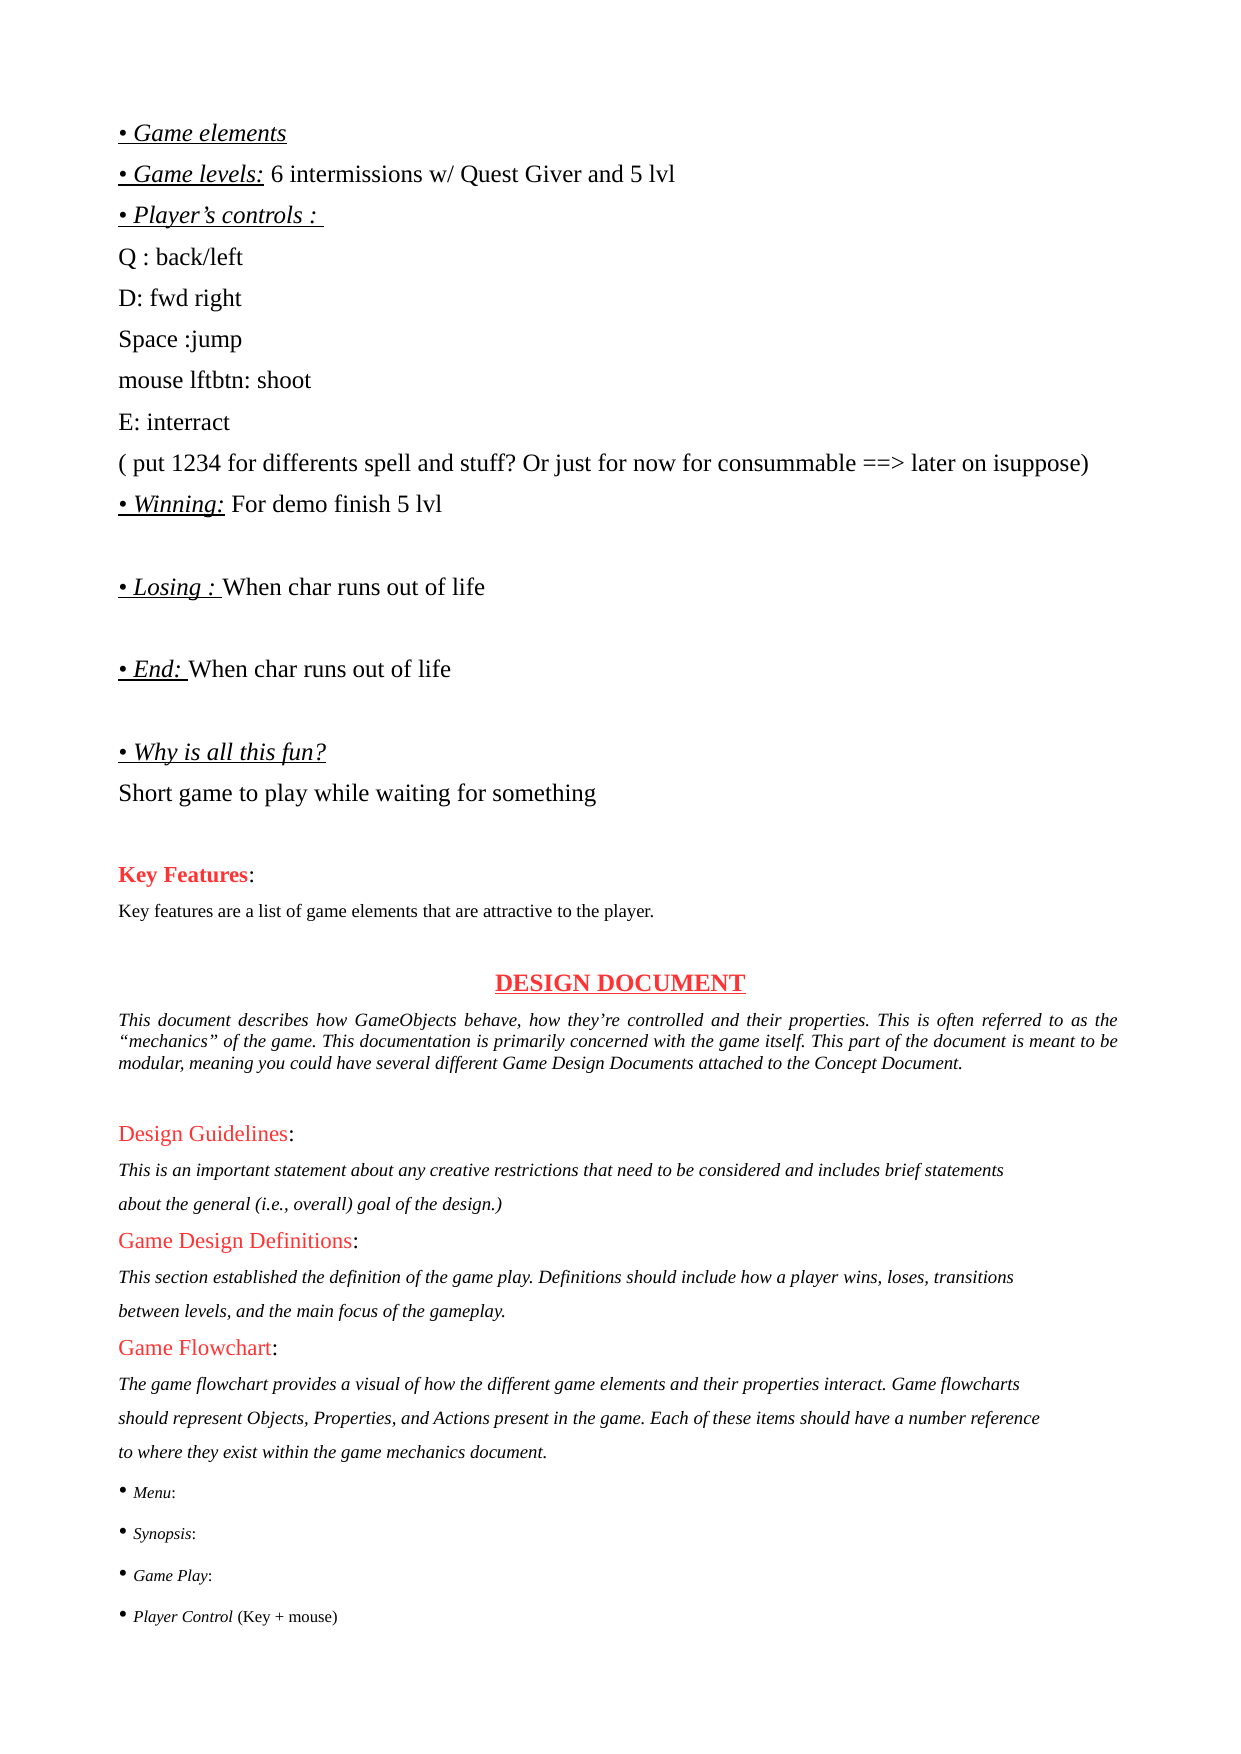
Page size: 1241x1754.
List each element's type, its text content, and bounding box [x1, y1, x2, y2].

text • Game Play: [118, 1558, 1122, 1586]
text between levels, and the main focus of the gameplay. [118, 1300, 1122, 1322]
text Space :jump [118, 324, 1122, 353]
text • Game levels: 6 intermissions w/ Quest Giver and 5 lvl [118, 159, 1122, 188]
text Short game to play while waiting for something [118, 778, 1122, 807]
text to where they exist within the game mechanics document. [118, 1441, 1122, 1463]
text • Player Control (Key + mouse) [118, 1599, 1122, 1628]
text • Game elements [118, 118, 1122, 147]
text Q : back/left [118, 242, 1122, 271]
text Key features are a list of game elements that are attractive to the player. [118, 899, 1122, 921]
text ( put 1234 for differents spell and stuff? Or just for now for consummable ==> later on isuppose) [118, 448, 1122, 477]
text Game Flowchart: [118, 1334, 1122, 1360]
text • Losing : When char runs out of life [118, 572, 1122, 601]
text • Synopsis: [118, 1516, 1122, 1545]
text Key Features: [118, 861, 1122, 887]
text The game flowchart provides a visual of how the different game elements and their properties interact. Game flowcharts [118, 1373, 1122, 1394]
text mouse lftbtn: shoot [118, 366, 1122, 394]
text E: interract [118, 407, 1122, 436]
text • End: When char runs out of life [118, 654, 1122, 683]
text Design Guidelines: [118, 1120, 1122, 1146]
text This section established the definition of the game play. Definitions should include how a player wins, loses, transitions [118, 1266, 1122, 1287]
text Game Design Definitions: [118, 1227, 1122, 1253]
text should represent Objects, Properties, and Actions present in the game. Each of these items should have a number reference [118, 1407, 1122, 1428]
text DESIGN DOCUMENT [118, 968, 1122, 996]
text • Why is all this fun? [118, 737, 1122, 766]
text about the general (i.e., overall) goal of the design.) [118, 1193, 1122, 1214]
text This is an important statement about any creative restrictions that need to be considered and includes brief statements [118, 1159, 1122, 1181]
text • Menu: [118, 1475, 1122, 1504]
text This document describes how GameObjects behave, how they’re controlled and their properties. This is often referred to as the “mechanics” of the game. This documentation is primarily concerned with the game itself. This part of the document is meant to be modular, meaning you could have several different Game Design Documents attached to the Concept Document. [118, 1009, 1122, 1073]
text • Player’s controls : [118, 201, 1122, 229]
text • Winning: For demo finish 5 lvl [118, 489, 1122, 518]
text D: fwd right [118, 283, 1122, 312]
